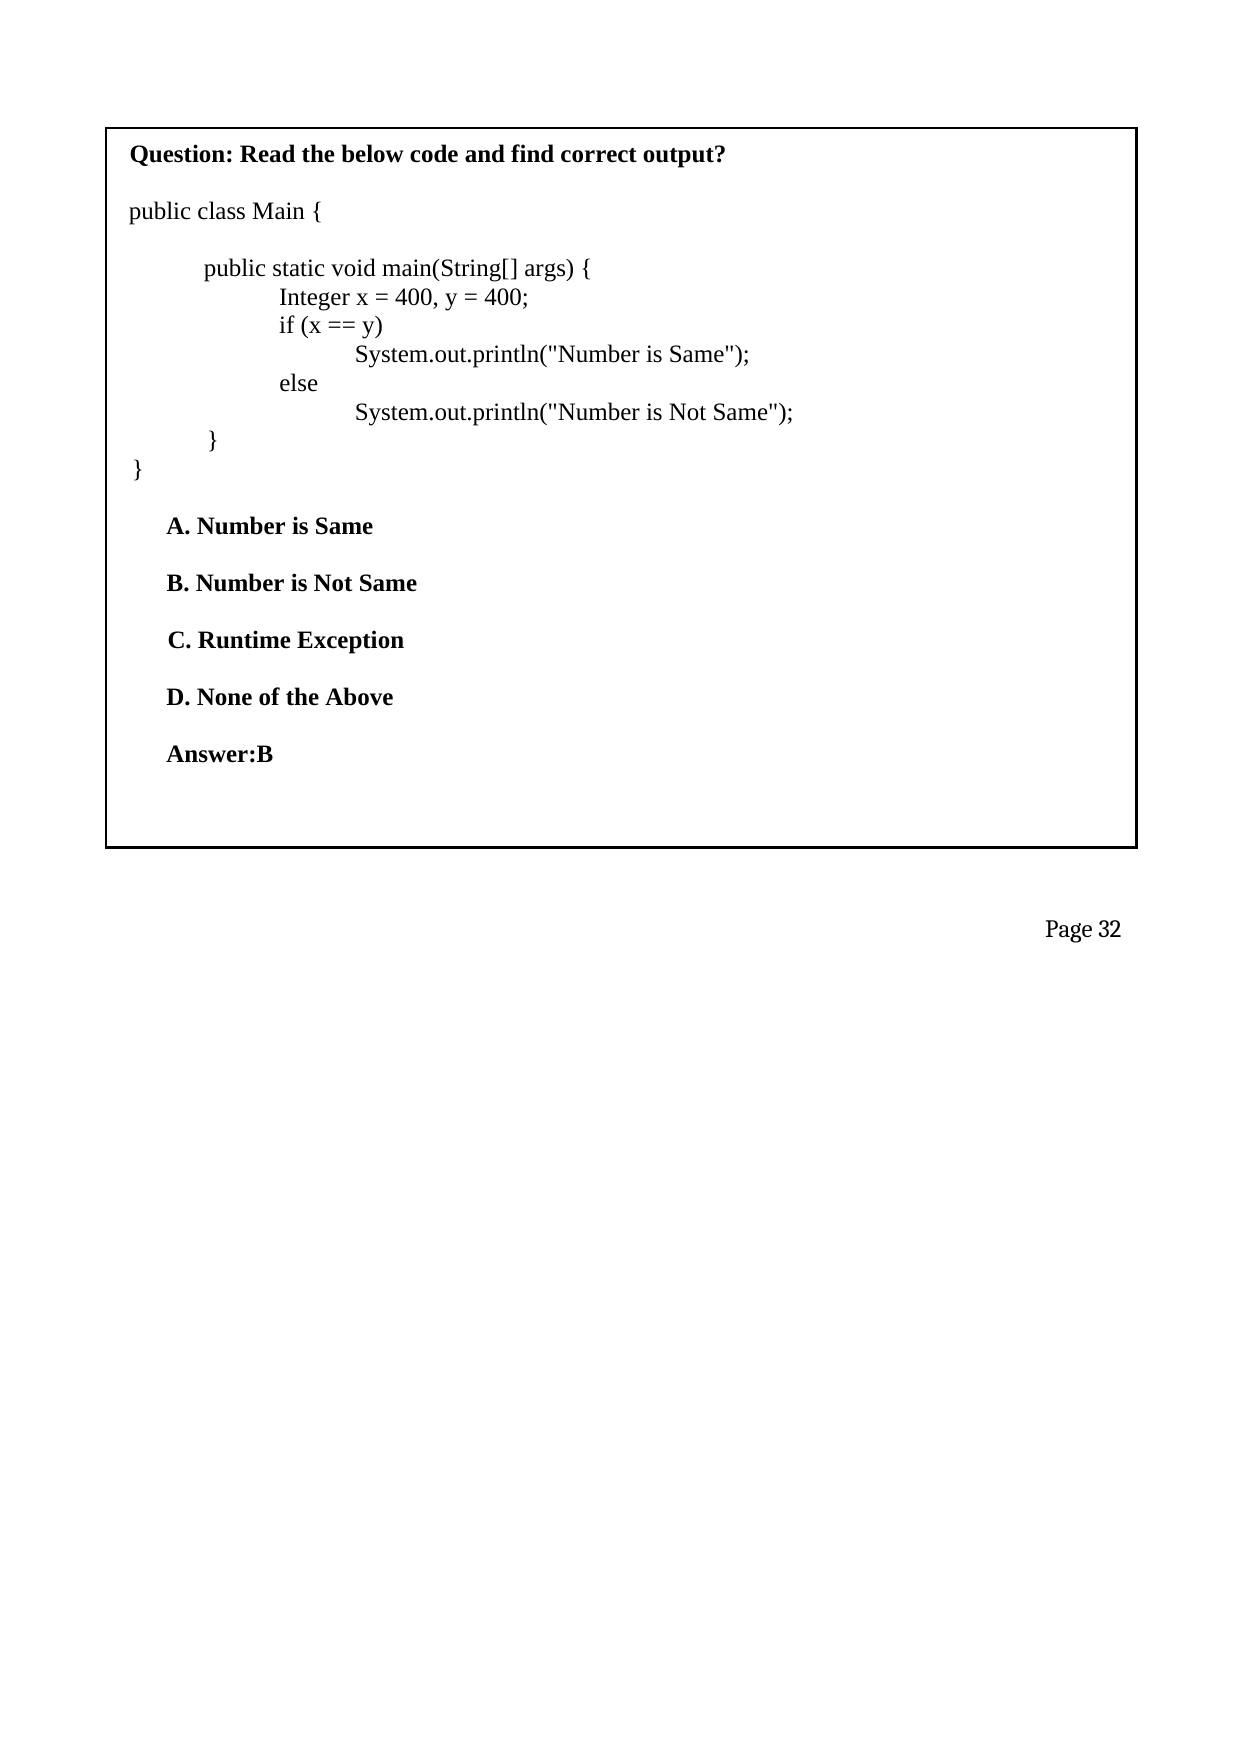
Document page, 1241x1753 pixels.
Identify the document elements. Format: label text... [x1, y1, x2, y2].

table_cell Question: Read the below code and find correct output? public class Main { public static void main(String[] args) { Integer x = 400, y = 400; if (x == y) System.out.println("Number is Same"); else System.out.println("Number is Not Same"); } } A. Number is Same B. Number is Not Same C. Runtime Exception D. None of the Above Answer:B [107, 129, 1135, 846]
text Page 32 [106, 914, 1121, 943]
